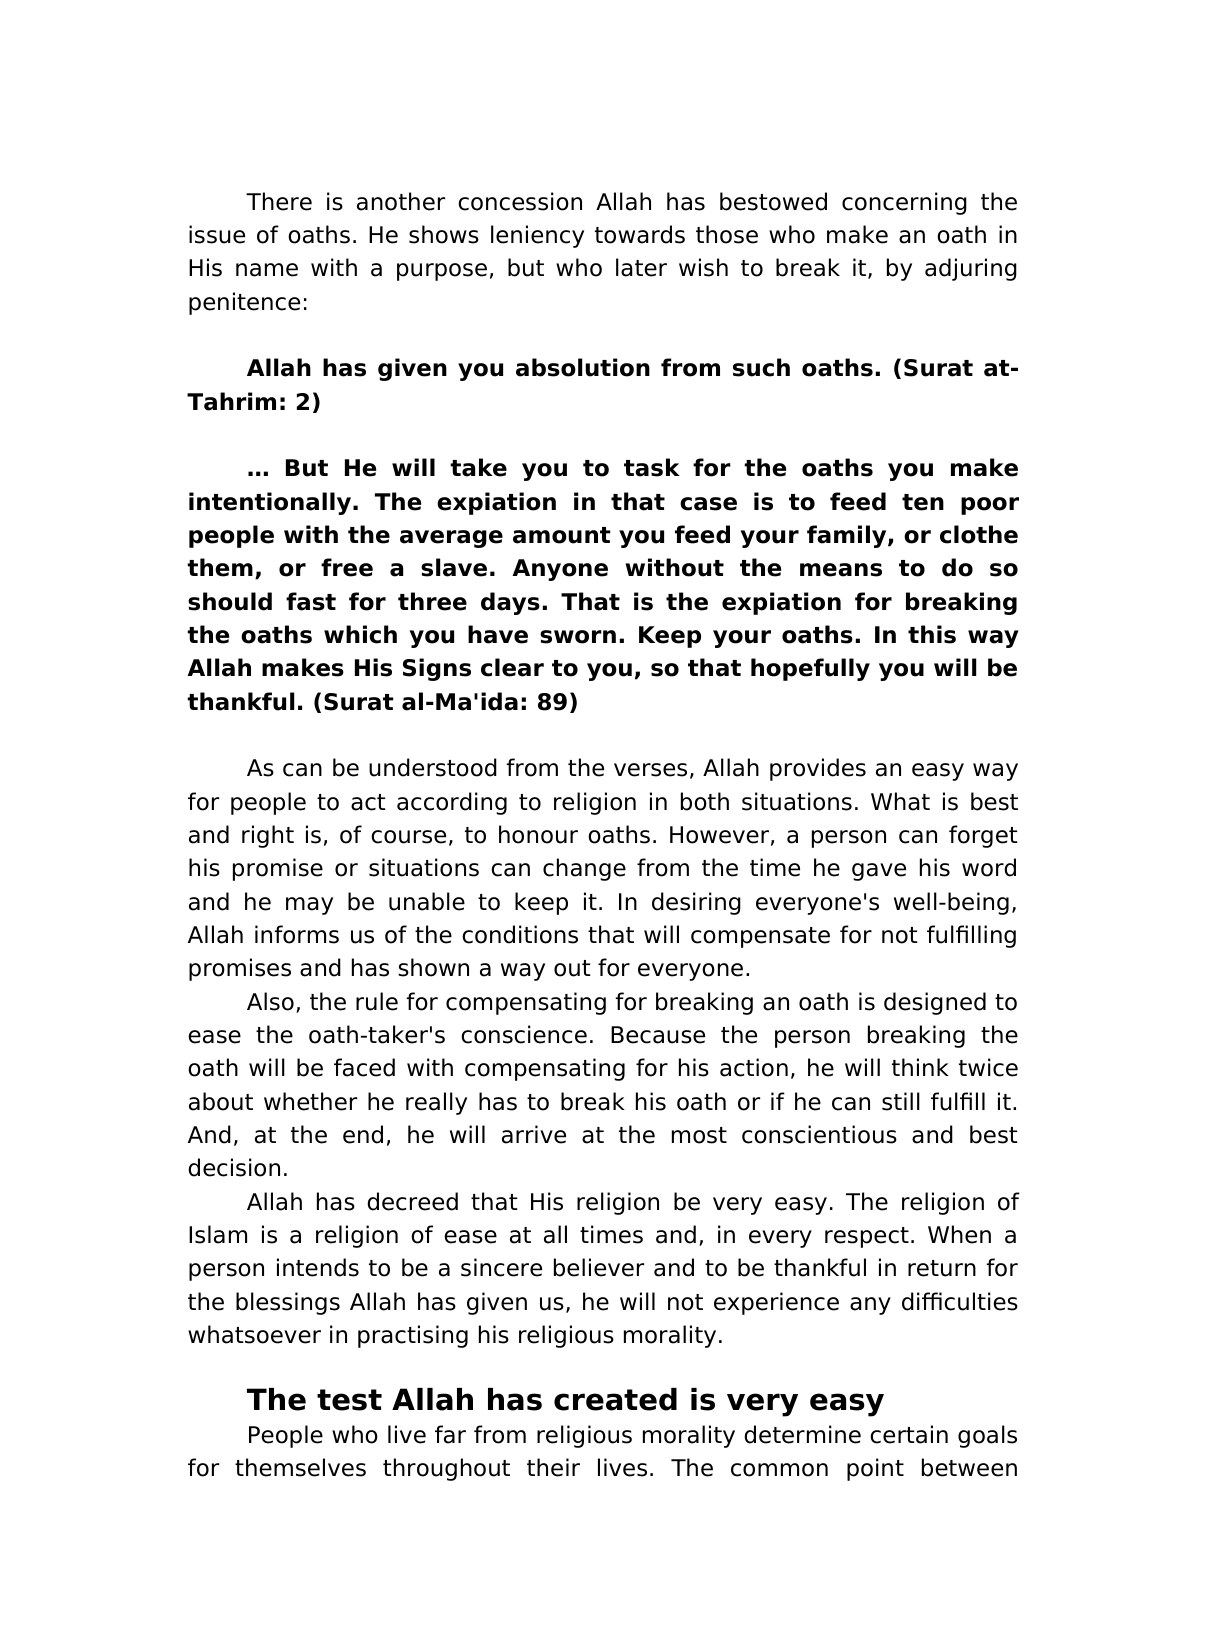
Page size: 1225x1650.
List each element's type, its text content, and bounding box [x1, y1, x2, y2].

text The test Allah has created is very easy [187, 1383, 1020, 1417]
text … But He will take you to task for the oaths you make intentionally. The expiation in that case is to feed ten poor people with the average amount you feed your family, or clothe them, or free a slave. Anyone without the means to do so should fast for three days. That is the expiation for breaking the oaths which you have sworn. Keep your oaths. In this way Allah makes His Signs clear to you, so that hopefully you will be thankful. (Surat al-Ma'ida: 89) [187, 450, 1020, 717]
text Also, the rule for compensating for breaking an oath is designed to ease the oath-taker's conscience. Because the person breaking the oath will be faced with compensating for his action, he will think twice about whether he really has to break his oath or if he can still fulfill it. And, at the end, he will arrive at the most conscientious and best decision. [187, 983, 1020, 1183]
text As can be understood from the verses, Allah provides an easy way for people to act according to religion in both situations. What is best and right is, of course, to honour oaths. However, a person can forget his promise or situations can change from the time he gave his word and he may be unable to keep it. In desiring everyone's well-being, Allah informs us of the conditions that will compensate for not fulfilling promises and has shown a way out for everyone. [187, 750, 1020, 983]
text There is another concession Allah has bestowed concerning the issue of oaths. He shows leniency towards those who make an oath in His name with a purpose, but who later wish to break it, by adjuring penitence: [187, 183, 1020, 317]
text People who live far from religious morality determine certain goals for themselves throughout their lives. The common point between [187, 1417, 1020, 1483]
text Allah has decreed that His religion be very easy. The religion of Islam is a religion of ease at all times and, in every respect. When a person intends to be a sincere believer and to be thankful in return for the blessings Allah has given us, he will not experience any difficulties whatsoever in practising his religious morality. [187, 1183, 1020, 1350]
text Allah has given you absolution from such oaths. (Surat at-Tahrim: 2) [187, 350, 1020, 417]
